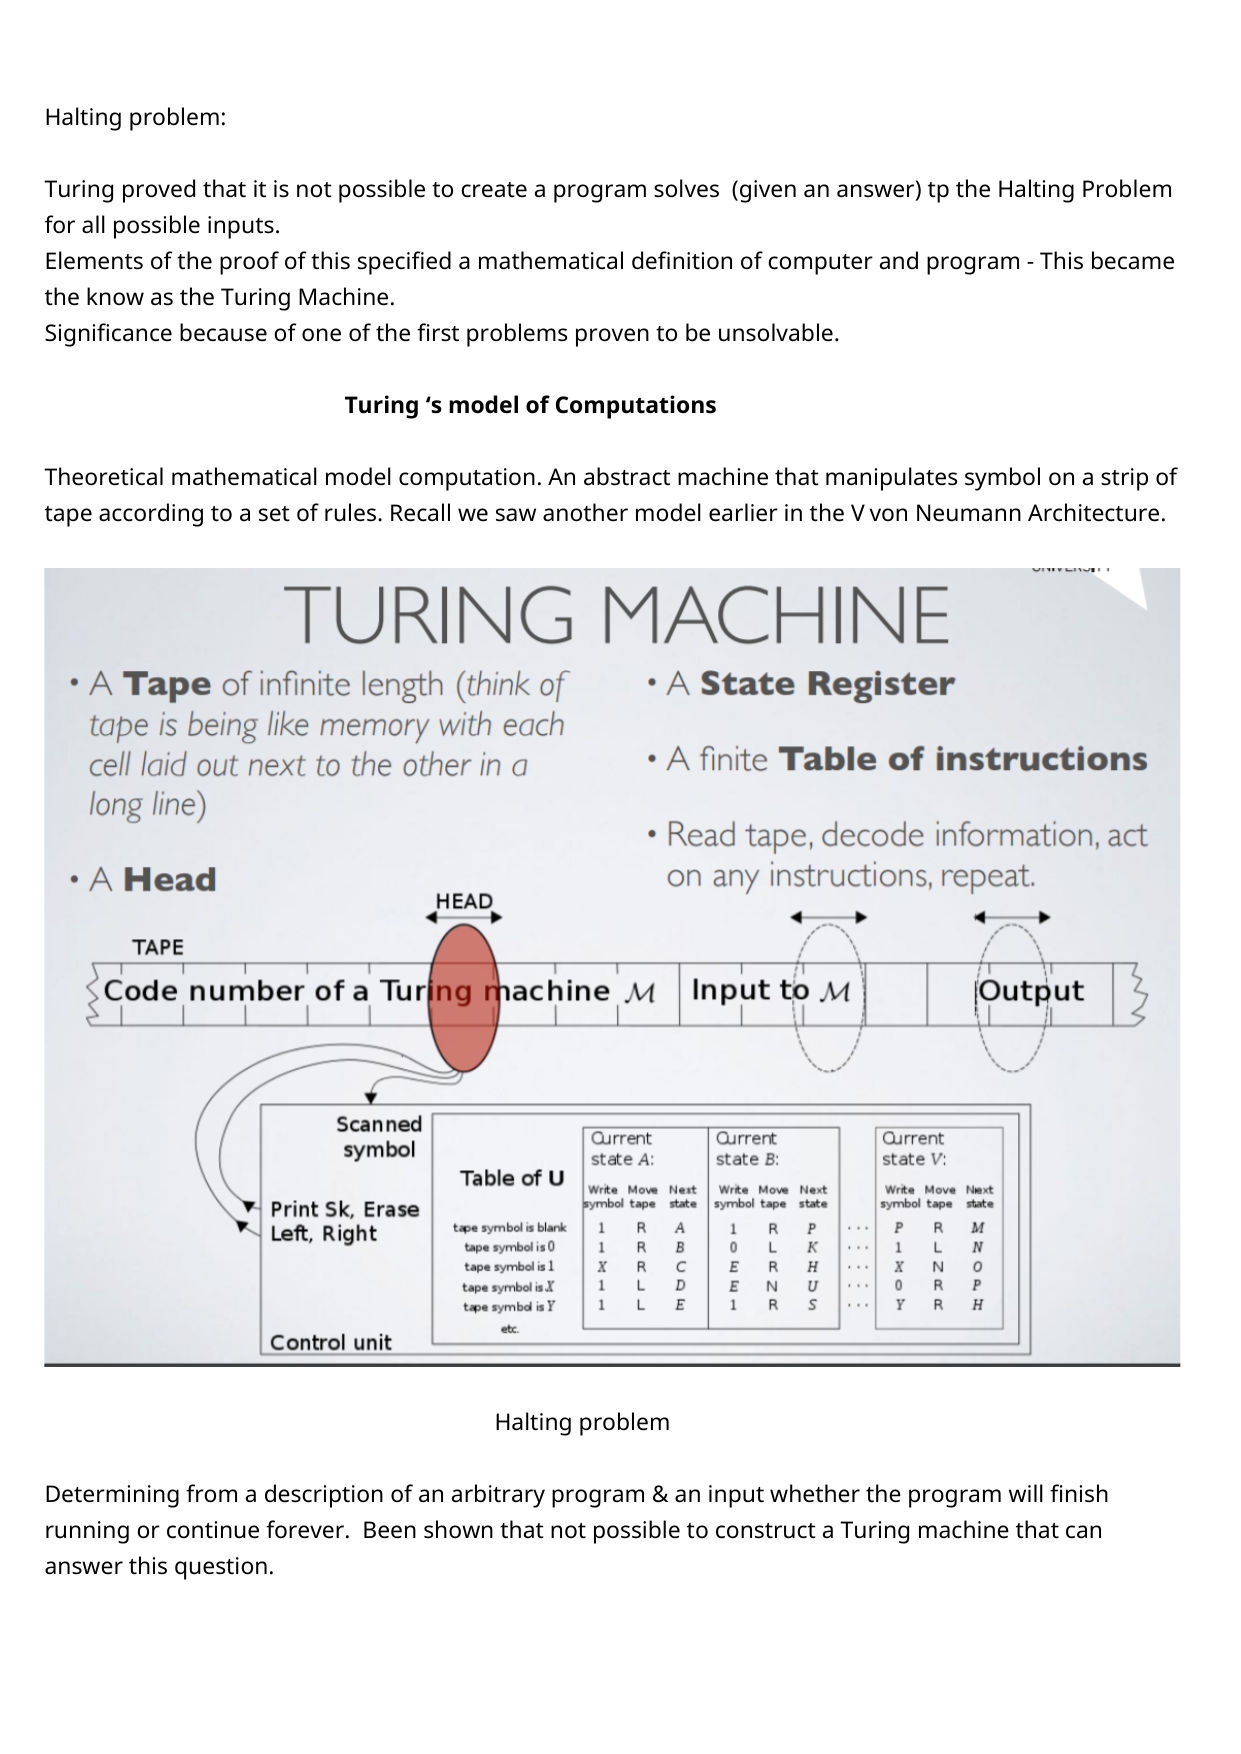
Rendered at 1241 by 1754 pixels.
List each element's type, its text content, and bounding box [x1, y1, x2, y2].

text Halting problem: [44, 101, 1180, 133]
text Determining from a description of an arbitrary program & an input whether the program will finish running or continue forever. Been shown that not possible to construct a Turing machine that can answer this question. [44, 1478, 1180, 1581]
text Theoretical mathematical model computation. An abstract machine that manipulates symbol on a strip of tape according to a set of rules. Recall we saw another model earlier in the V von Neumann Architecture. [44, 461, 1180, 528]
text Significance because of one of the first problems proven to be unsolvable. [44, 317, 1180, 348]
text Turing proved that it is not possible to create a program solves (given an answer) tp the Halting Problem for all possible inputs. [44, 173, 1180, 240]
text Elements of the proof of this specified a mathematical definition of computer and program - This became the know as the Turing Machine. [44, 245, 1180, 312]
picture [44, 568, 1181, 1367]
text Turing ‘s model of Computations [344, 389, 1180, 420]
text Halting problem [44, 1406, 1180, 1437]
